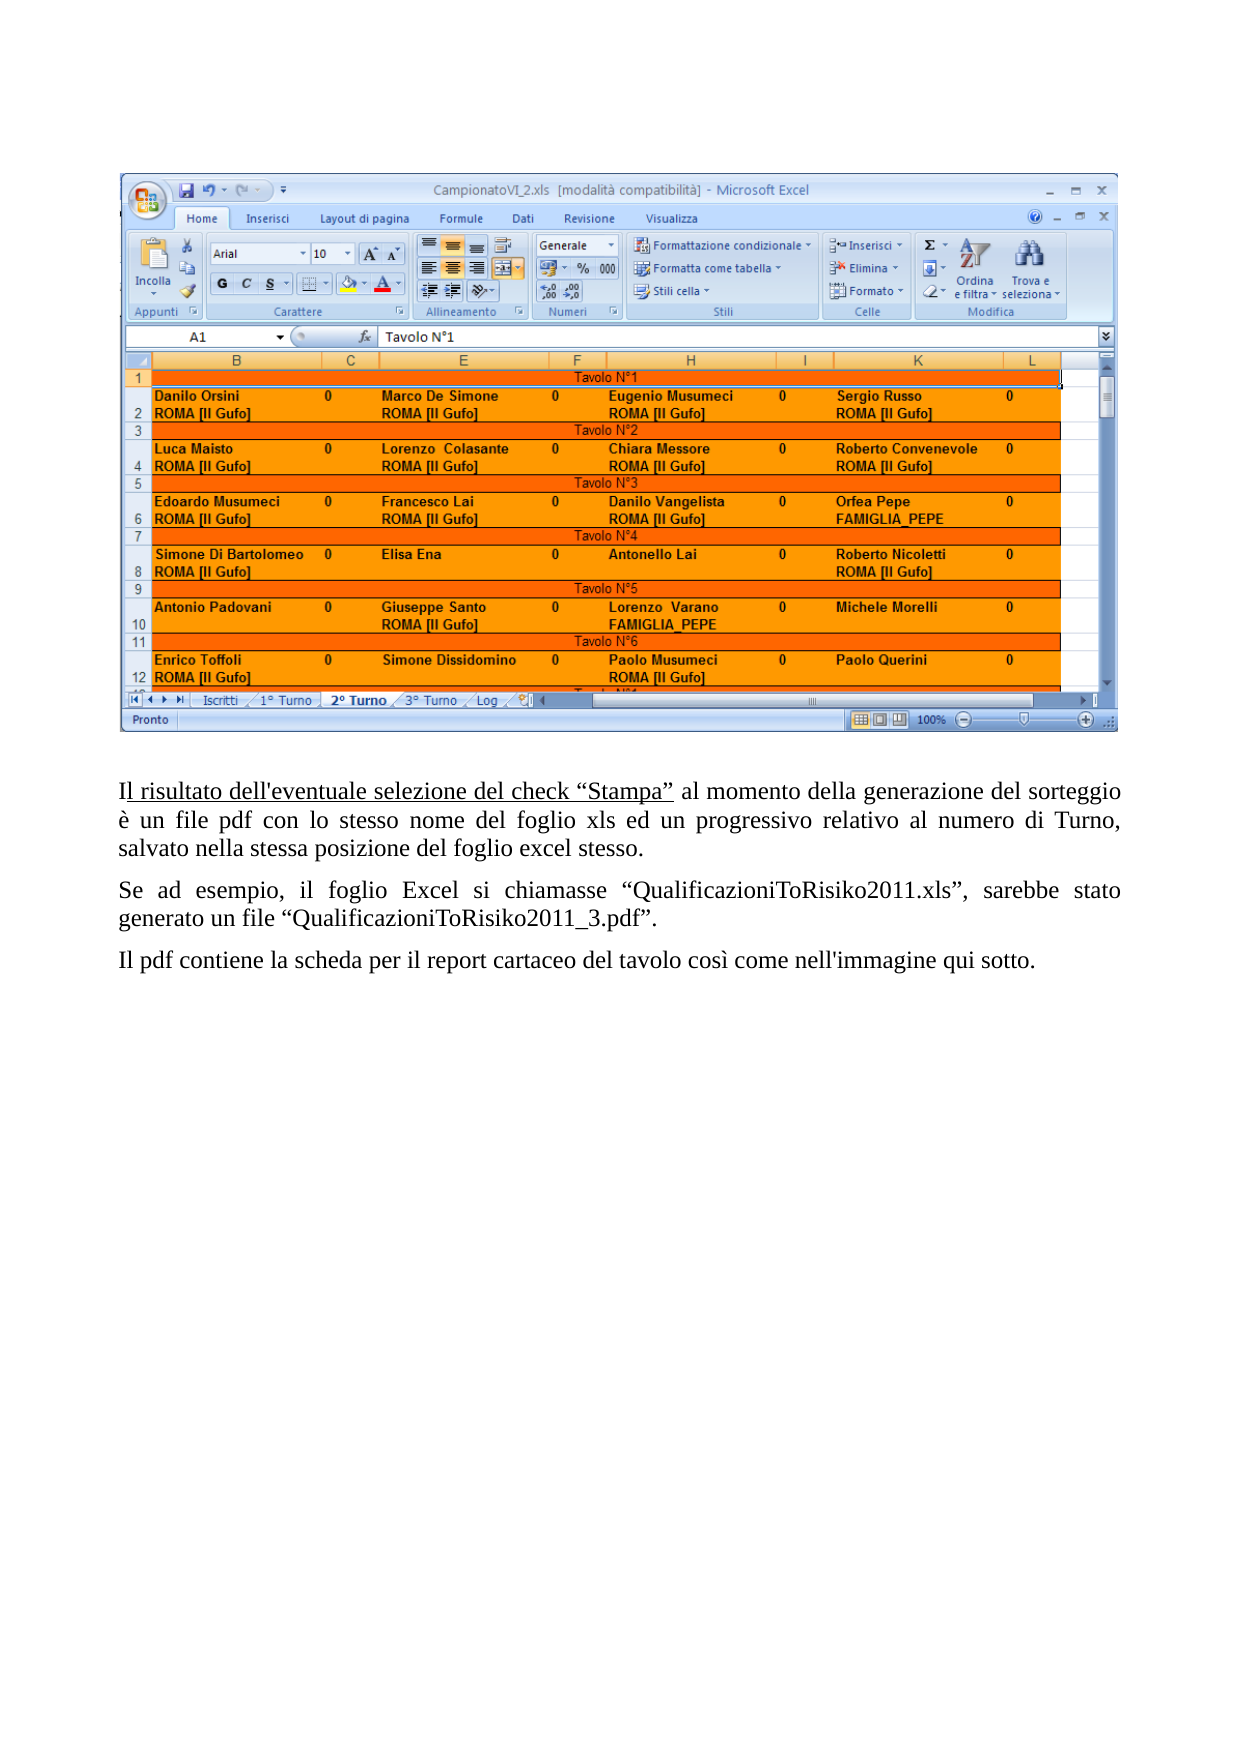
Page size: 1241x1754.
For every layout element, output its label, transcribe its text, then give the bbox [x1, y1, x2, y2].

text Se ad esempio, il foglio Excel si chiamasse “QualificazioniToRisiko2011.xls”, sarebbe stato generato un file “QualificazioniToRisiko2011_3.pdf”. [118, 875, 1122, 932]
text Il pdf contiene la scheda per il report cartaceo del tavolo così come nell'immagine qui sotto. [118, 945, 1122, 973]
text Il risultato dell'eventuale selezione del check “Stampa” al momento della generazione del sorteggio è un file pdf con lo stesso nome del foglio xls ed un progressivo relativo al numero di Turno, salvato nella stessa posizione del foglio excel stesso. [118, 776, 1122, 862]
